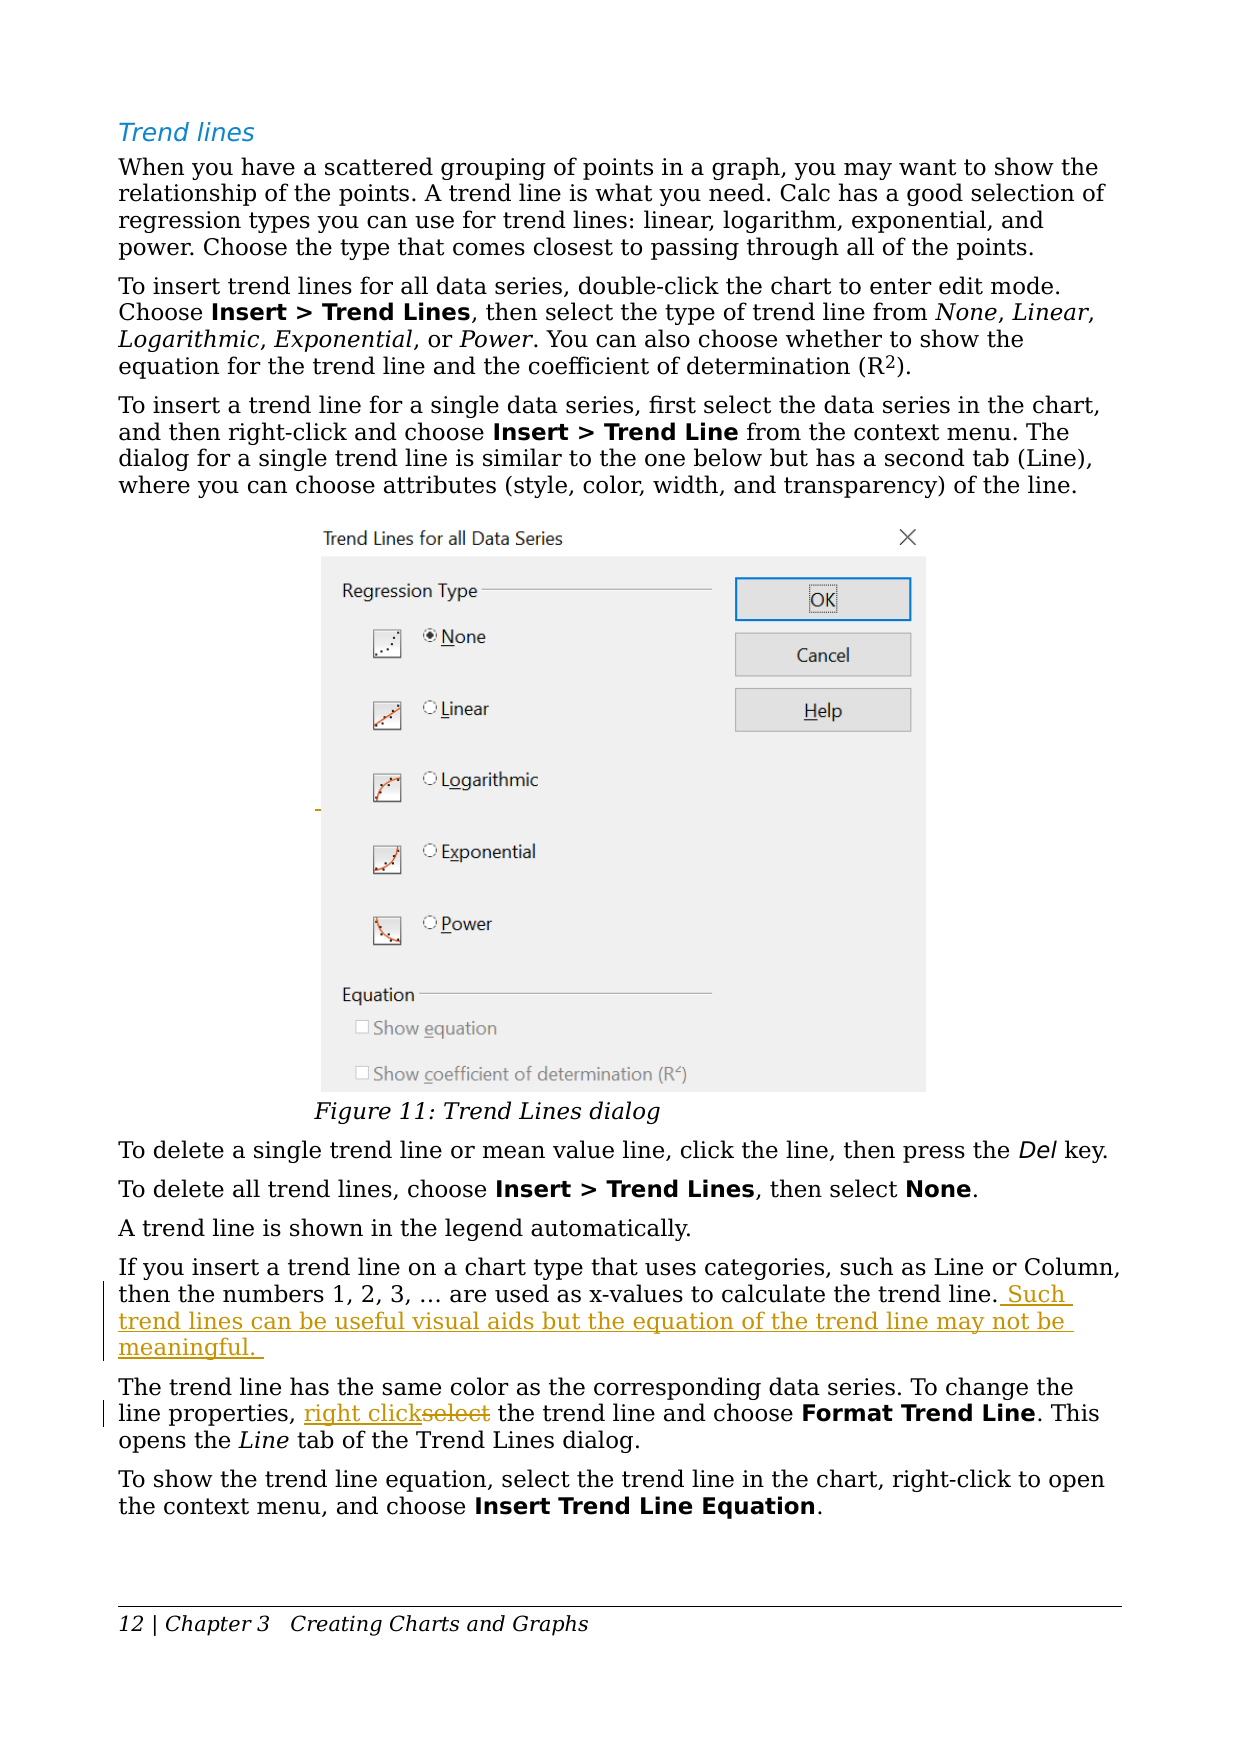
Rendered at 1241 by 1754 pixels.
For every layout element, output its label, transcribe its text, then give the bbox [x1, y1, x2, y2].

text To delete a single trend line or mean value line, click the line, then press the Del key. [118, 1137, 1122, 1164]
text To insert a trend line for a single data series, first select the data series in the chart, and then right-click and choose Insert > Trend Line from the context menu. The dialog for a single trend line is similar to the one below but has a second tab (Line), where you can choose attributes (style, color, width, and transparency) of the line. [118, 392, 1122, 499]
text A trend line is shown in the legend automatically. [118, 1215, 1122, 1242]
text To show the trend line equation, select the trend line in the chart, right-click to open the context menu, and choose Insert Trend Line Equation. [118, 1466, 1122, 1519]
text The trend line has the same color as the corresponding data series. To change the line properties, right click the trend line and choose Format Trend Line. This opens the Line tab of the Trend Lines dialog. [118, 1374, 1122, 1454]
text When you have a scattered grouping of points in a graph, you may want to show the relationship of the points. A trend line is what you need. Calc has a good selection of regression types you can use for trend lines: linear, logarithm, exponential, and power. Choose the type that comes closest to passing through all of the points. [118, 154, 1122, 260]
text To delete all trend lines, choose Insert > Trend Lines, then select None. [118, 1176, 1122, 1203]
text If you insert a trend line on a chart type that uses categories, such as Line or Column, then the numbers 1, 2, 3, … are used as x-values to calculate the trend line. Such trend lines can be useful visual aids but the equation of the trend line may not be meaningful. [118, 1254, 1122, 1361]
picture [321, 523, 926, 1092]
text To insert trend lines for all data series, double-click the chart to enter edit mode. Choose Insert > Trend Lines, then select the type of trend line from None, Linear, Logarithmic, Exponential, or Power. You can also choose whether to show the equation for the trend line and the coefficient of determination (R2). [118, 273, 1122, 379]
subtitle Trend lines [118, 118, 1122, 147]
text Figure 11: Trend Lines dialog [314, 1098, 926, 1124]
